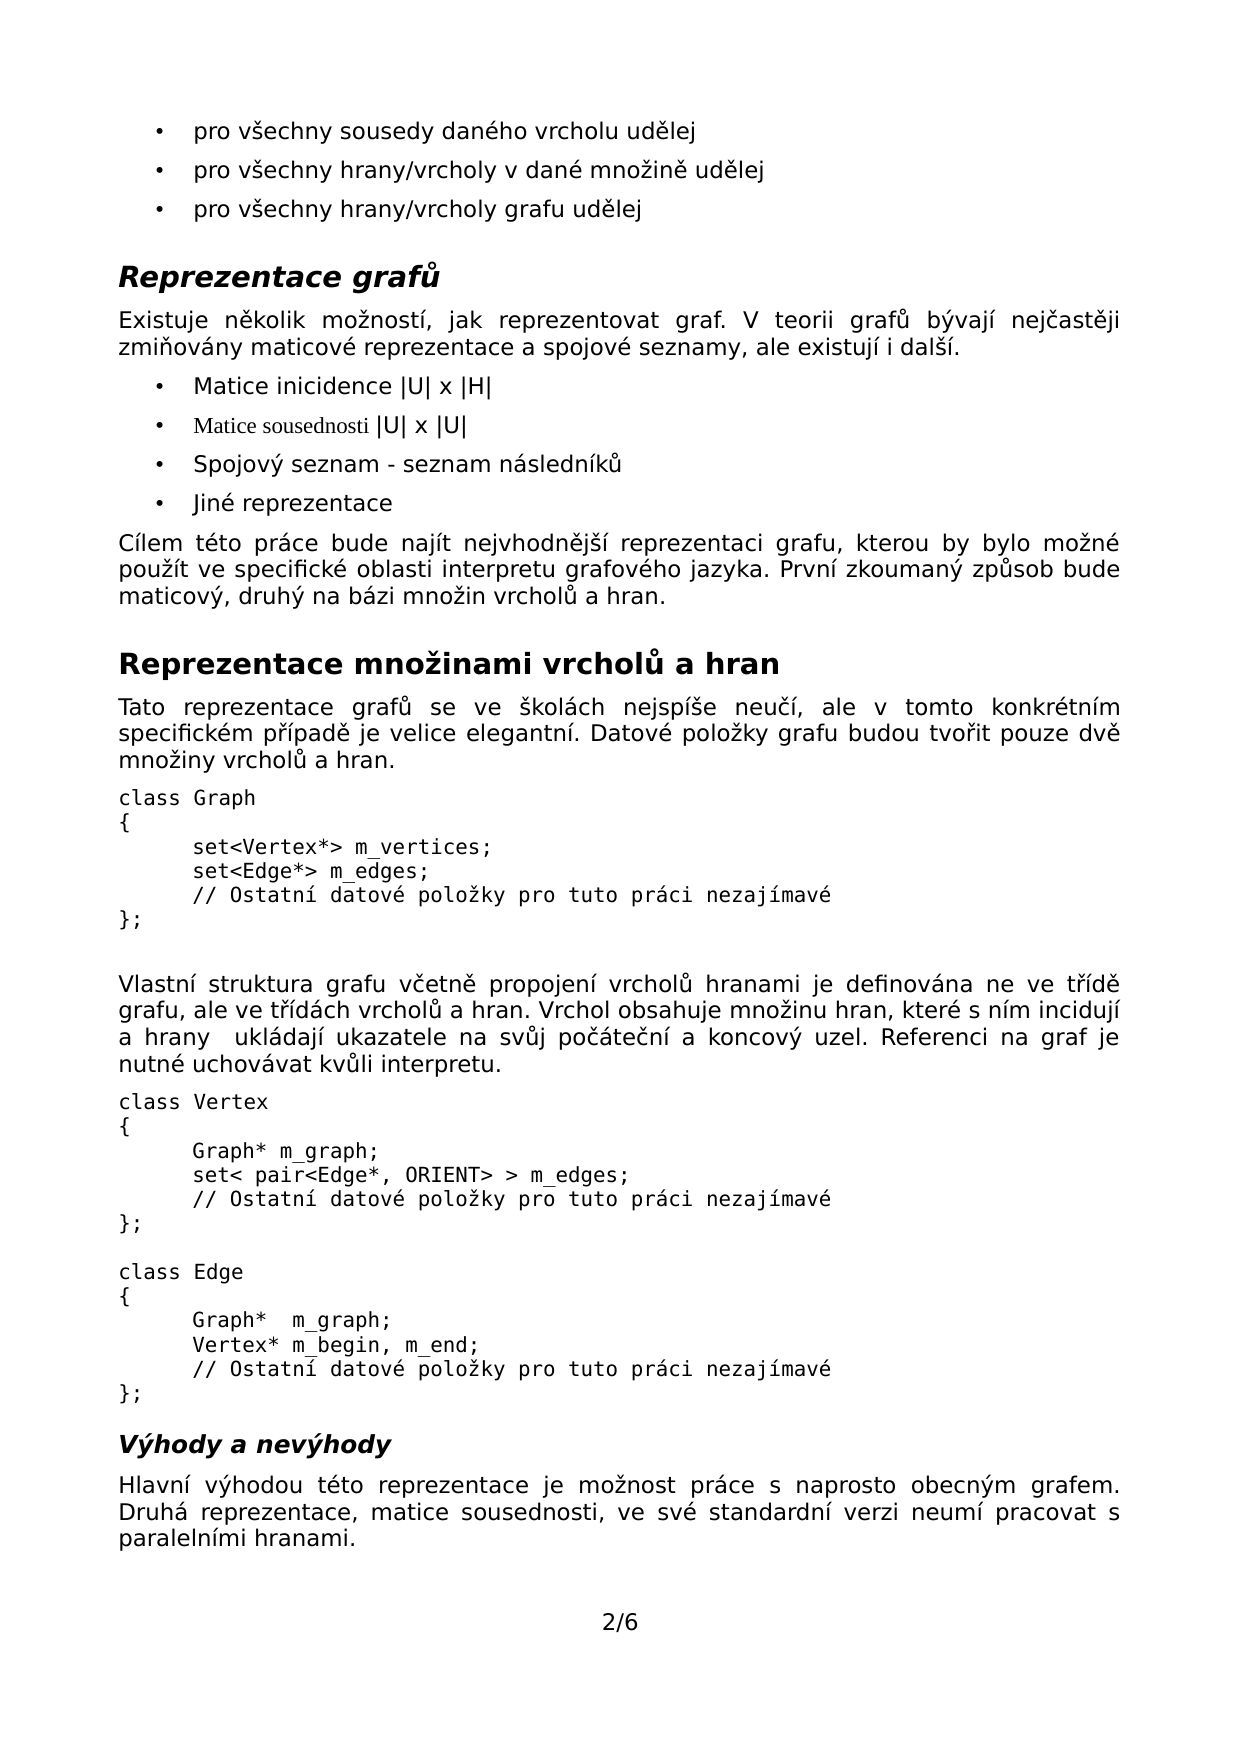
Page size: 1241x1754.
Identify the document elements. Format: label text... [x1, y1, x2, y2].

text // Ostatní datové položky pro tuto práci nezajímavé [118, 1357, 1122, 1381]
list Matice sousednosti |U| x |U| [156, 412, 1122, 439]
text Cílem této práce bude najít nejvhodnější reprezentaci grafu, kterou by bylo možné použít ve specifické oblasti interpretu grafového jazyka. První zkoumaný způsob bude maticový, druhý na bázi množin vrcholů a hran. [118, 530, 1122, 610]
text // Ostatní datové položky pro tuto práci nezajímavé [118, 883, 1122, 907]
text set<Vertex*> m_vertices; [118, 835, 1122, 859]
text { [118, 1114, 1122, 1139]
text Vertex* m_begin, m_end; [118, 1333, 1122, 1357]
list pro všechny hrany/vrcholy v dané množině udělej [156, 157, 1122, 184]
text }; [118, 1381, 1122, 1406]
subtitle Reprezentace množinami vrcholů a hran [118, 647, 1122, 681]
text Graph* m_graph; [118, 1139, 1122, 1163]
list pro všechny sousedy daného vrcholu udělej [156, 118, 1122, 145]
text Vlastní struktura grafu včetně propojení vrcholů hranami je definována ne ve třídě grafu, ale ve třídách vrcholů a hran. Vrchol obsahuje množinu hran, které s ním incidují a hrany ukládají ukazatele na svůj počáteční a koncový uzel. Referenci na graf je nutné uchovávat kvůli interpretu. [118, 971, 1122, 1078]
list Matice inicidence |U| x |H| [156, 373, 1122, 399]
text set< pair<Edge*, ORIENT> > m_edges; [118, 1163, 1122, 1187]
text Hlavní výhodou této reprezentace je možnost práce s naprosto obecným grafem. Druhá reprezentace, matice sousednosti, ve své standardní verzi neumí pracovat s paralelními hranami. [118, 1472, 1122, 1552]
text }; [118, 1211, 1122, 1236]
text Tato reprezentace grafů se ve školách nejspíše neučí, ale v tomto konkrétním specifickém případě je velice elegantní. Datové položky grafu budou tvořit pouze dvě množiny vrcholů a hran. [118, 694, 1122, 774]
text }; [118, 907, 1122, 932]
text // Ostatní datové položky pro tuto práci nezajímavé [118, 1187, 1122, 1211]
text class Edge [118, 1260, 1122, 1284]
text class Vertex [118, 1090, 1122, 1114]
list pro všechny hrany/vrcholy grafu udělej [156, 196, 1122, 223]
text { [118, 1284, 1122, 1308]
list Spojový seznam - seznam následníků [156, 451, 1122, 478]
text class Graph [118, 786, 1122, 810]
subtitle Výhody a nevýhody [118, 1431, 1122, 1459]
text Existuje několik možností, jak reprezentovat graf. V teorii grafů bývají nejčastěji zmiňovány maticové reprezentace a spojové seznamy, ale existují i další. [118, 307, 1122, 360]
list Jiné reprezentace [156, 491, 1122, 517]
text { [118, 810, 1122, 835]
text set<Edge*> m_edges; [118, 859, 1122, 883]
text Graph* m_graph; [118, 1308, 1122, 1333]
subtitle Reprezentace grafů [118, 261, 1122, 294]
